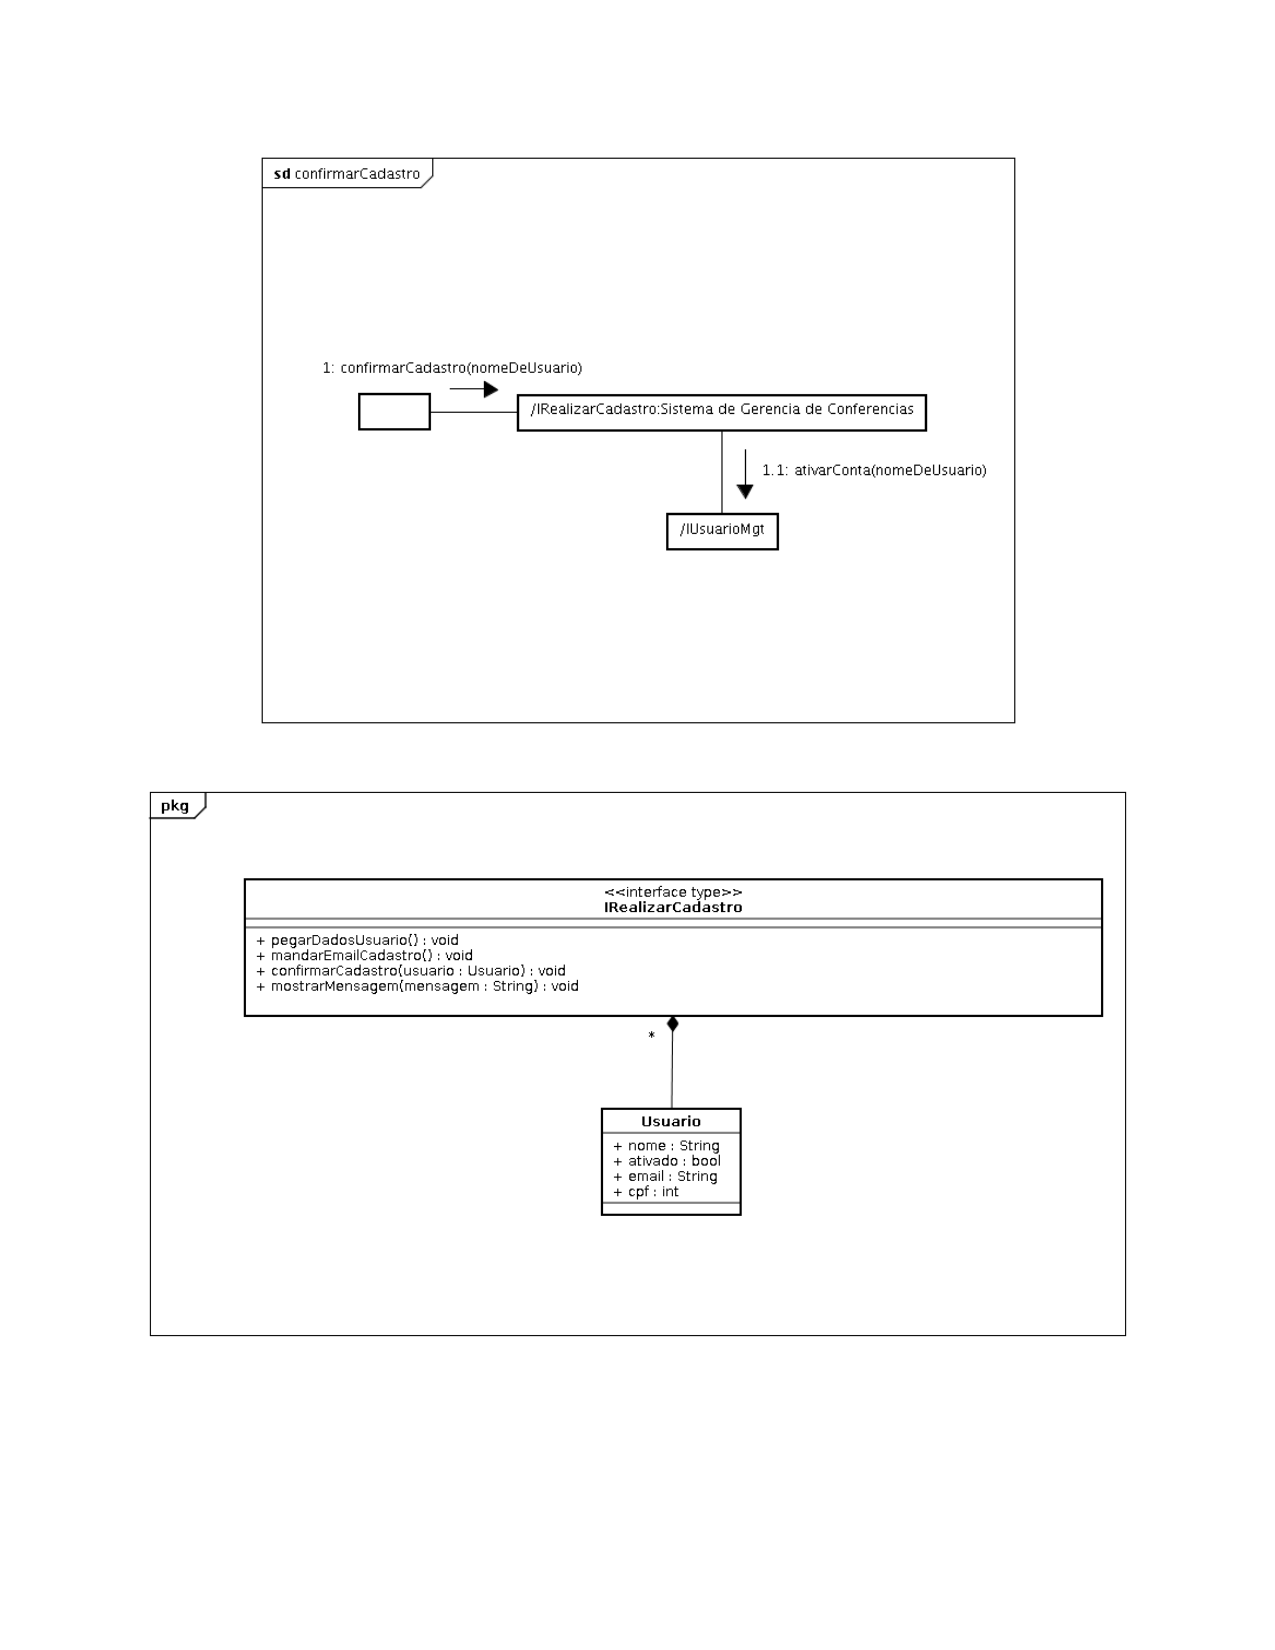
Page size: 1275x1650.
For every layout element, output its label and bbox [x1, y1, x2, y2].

picture [250, 146, 1025, 734]
picture [139, 781, 1136, 1346]
